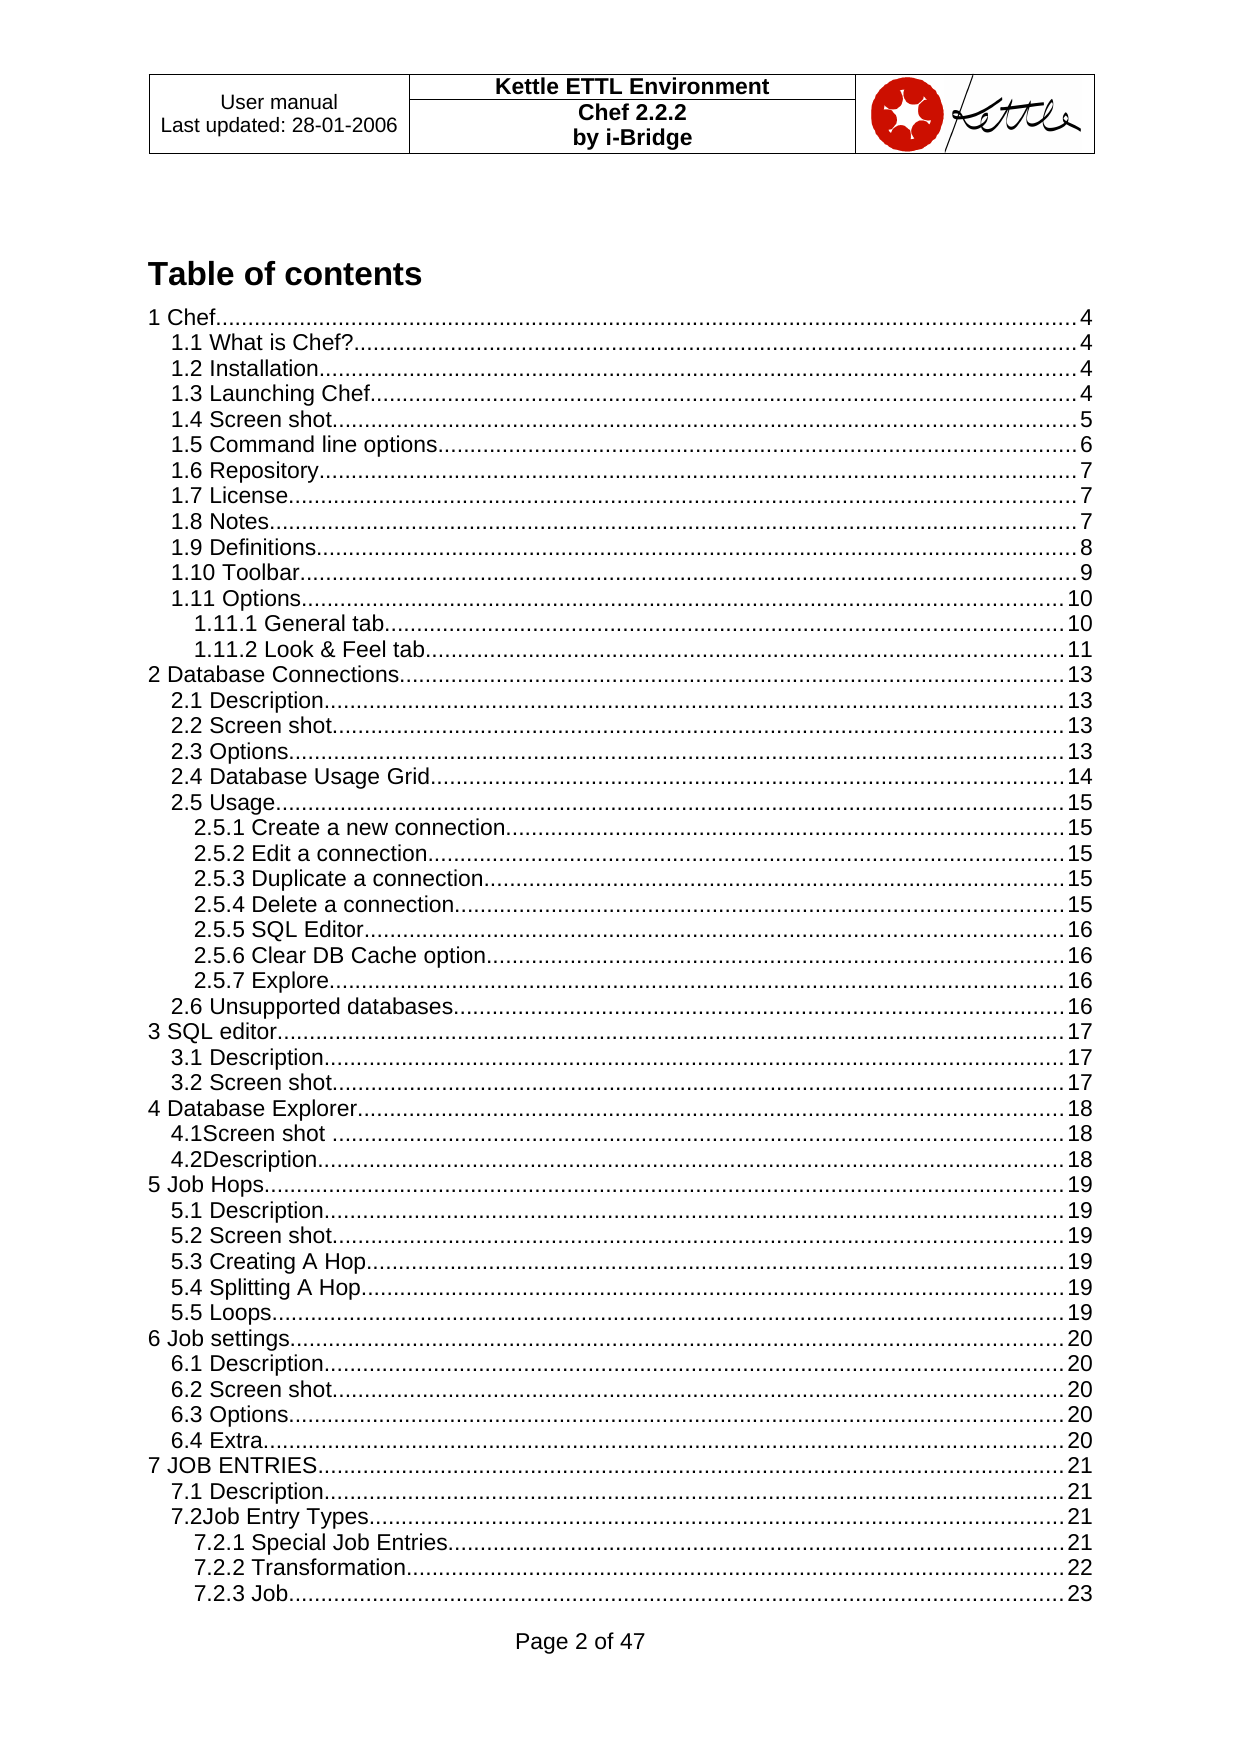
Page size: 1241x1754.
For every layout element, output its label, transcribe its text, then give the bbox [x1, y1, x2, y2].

text 1.6 Repository 7 [171, 458, 1092, 483]
text 1.1 What is Chef? 4 [171, 330, 1092, 356]
text 2.6 Unsupported databases 16 [171, 993, 1092, 1019]
text 2.5.5 SQL Editor 16 [193, 917, 1092, 942]
text 5.5 Loops 19 [171, 1300, 1092, 1325]
text 1.2 Installation 4 [171, 356, 1092, 381]
text 6.2 Screen shot 20 [171, 1376, 1092, 1402]
text 6.1 Description 20 [171, 1351, 1092, 1376]
text 1.11 Options 10 [171, 585, 1092, 611]
text 5.4 Splitting A Hop 19 [171, 1274, 1092, 1300]
text 2.5.1 Create a new connection 15 [193, 815, 1092, 840]
text 2.3 Options 13 [171, 738, 1092, 764]
text 2.4 Database Usage Grid 14 [171, 764, 1092, 789]
text 2.5 Usage 15 [171, 789, 1092, 815]
text 2.1 Description 13 [171, 687, 1092, 713]
text 6 Job settings 20 [148, 1325, 1092, 1351]
text 3.2 Screen shot 17 [171, 1070, 1092, 1096]
text 7.2.3 Job 23 [193, 1581, 1092, 1606]
text 3 SQL editor 17 [148, 1019, 1092, 1044]
text 7 JOB ENTRIES 21 [148, 1453, 1092, 1478]
text 1.11.1 General tab 10 [193, 611, 1092, 636]
text 1.9 Definitions 8 [171, 534, 1092, 560]
text 1.8 Notes 7 [171, 509, 1092, 534]
text 2.5.6 Clear DB Cache option 16 [193, 942, 1092, 968]
text 2.5.2 Edit a connection 15 [193, 840, 1092, 866]
text 7.1 Description 21 [171, 1478, 1092, 1504]
text 5 Job Hops 19 [148, 1172, 1092, 1198]
text 2.2 Screen shot 13 [171, 713, 1092, 738]
text 1.5 Command line options 6 [171, 432, 1092, 458]
text 4 Database Explorer 18 [148, 1096, 1092, 1121]
text 1.10 Toolbar 9 [171, 560, 1092, 585]
text 1.3 Launching Chef 4 [171, 381, 1092, 407]
text 5.1 Description 19 [171, 1198, 1092, 1223]
text 7.2.2 Transformation 22 [193, 1555, 1092, 1581]
text 6.3 Options 20 [171, 1402, 1092, 1427]
text 7.2.1 Special Job Entries 21 [193, 1529, 1092, 1555]
text 6.4 Extra 20 [171, 1427, 1092, 1453]
text 2.5.7 Explore 16 [193, 968, 1092, 993]
text 1 Chef 4 [148, 304, 1092, 330]
text 3.1 Description 17 [171, 1044, 1092, 1070]
text 2.5.4 Delete a connection 15 [193, 891, 1092, 917]
text 1.11.2 Look & Feel tab 11 [193, 636, 1092, 662]
text 5.3 Creating A Hop 19 [171, 1249, 1092, 1274]
text 4.2Description 18 [171, 1147, 1092, 1172]
text 5.2 Screen shot 19 [171, 1223, 1092, 1249]
text 2 Database Connections 13 [148, 662, 1092, 687]
text 7.2Job Entry Types 21 [171, 1504, 1092, 1529]
subtitle Table of contents [148, 255, 1092, 292]
text 4.1Screen shot 18 [171, 1121, 1092, 1147]
text 1.4 Screen shot 5 [171, 407, 1092, 432]
text 1.7 License 7 [171, 483, 1092, 509]
text 2.5.3 Duplicate a connection 15 [193, 866, 1092, 891]
